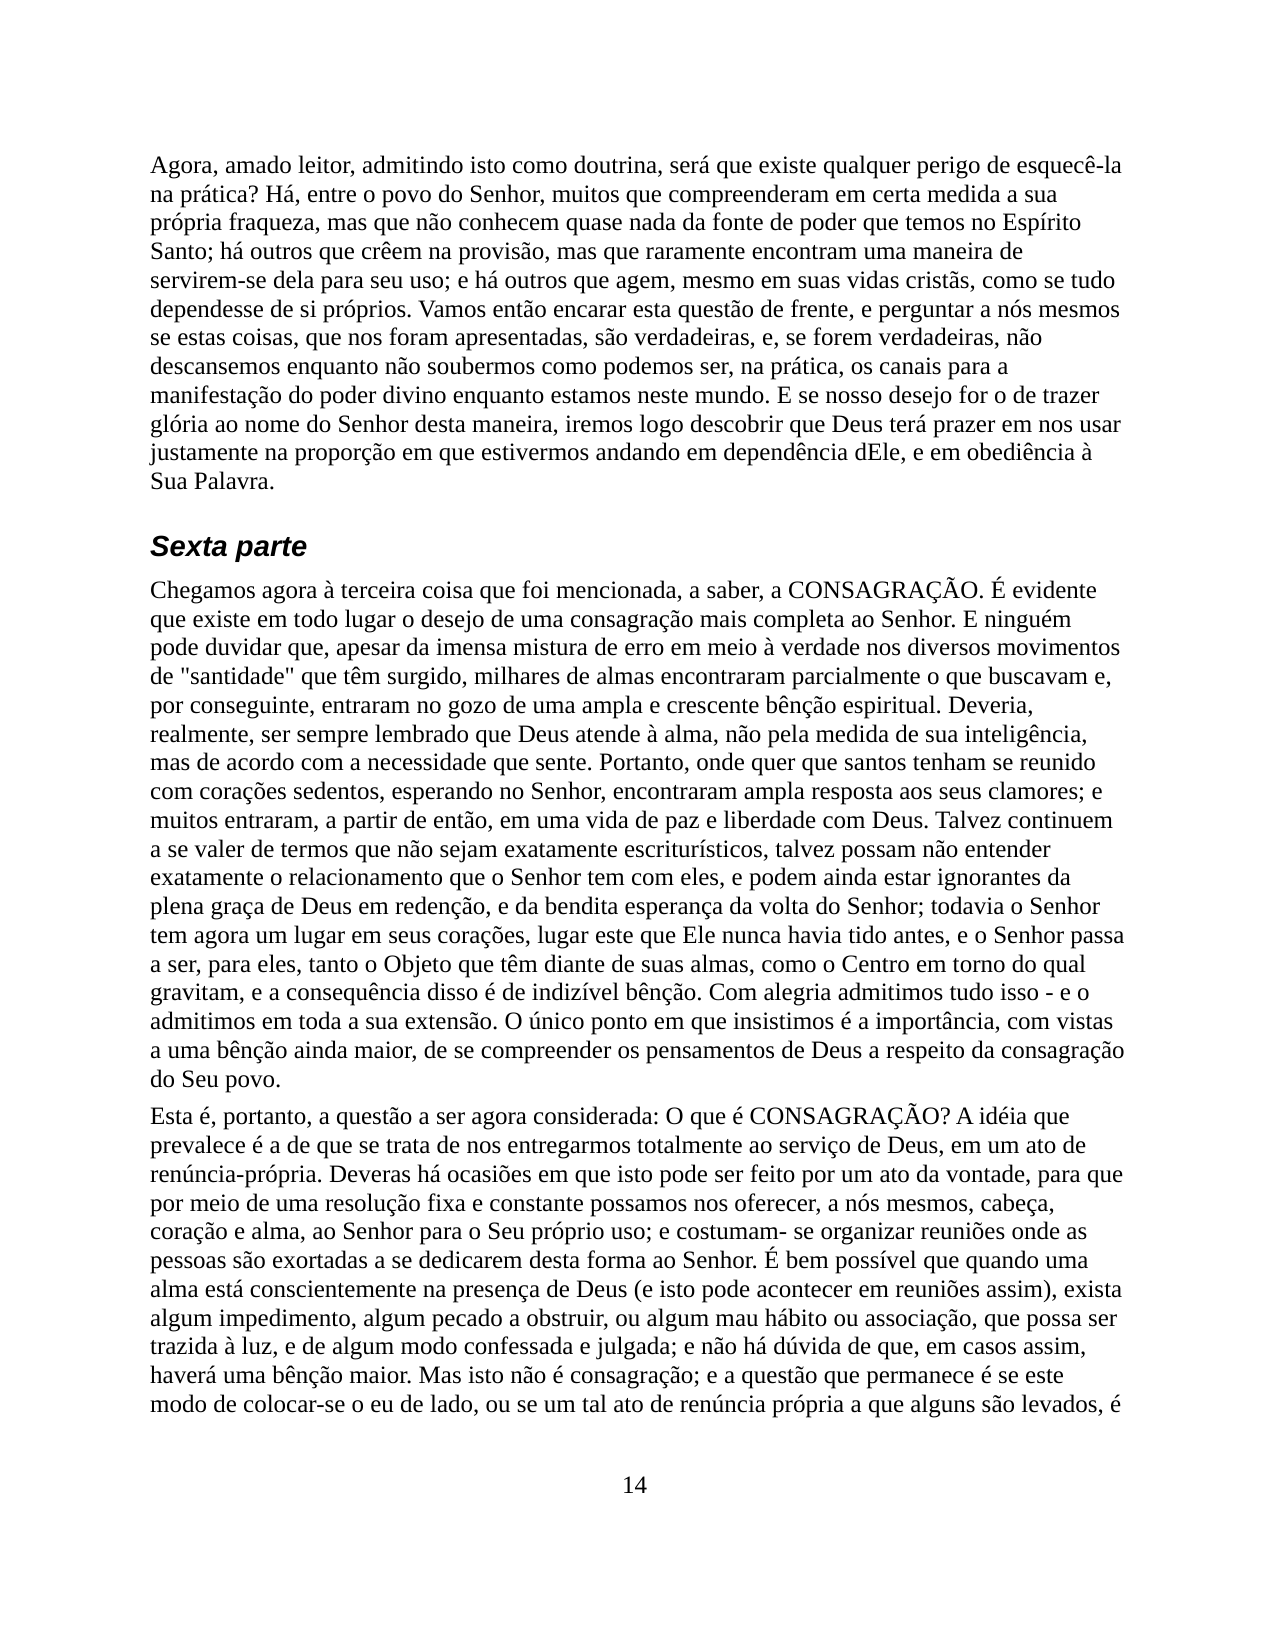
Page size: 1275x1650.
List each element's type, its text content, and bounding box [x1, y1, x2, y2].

text Chegamos agora à terceira coisa que foi mencionada, a saber, a CONSAGRAÇÃO. É evidente que existe em todo lugar o desejo de uma consagração mais completa ao Senhor. E ninguém pode duvidar que, apesar da imensa mistura de erro em meio à verdade nos diversos movimentos de "santidade" que têm surgido, milhares de almas encontraram parcialmente o que buscavam e, por conseguinte, entraram no gozo de uma ampla e crescente bênção espiritual. Deveria, realmente, ser sempre lembrado que Deus atende à alma, não pela medida de sua inteligência, mas de acordo com a necessidade que sente. Portanto, onde quer que santos tenham se reunido com corações sedentos, esperando no Senhor, encontraram ampla resposta aos seus clamores; e muitos entraram, a partir de então, em uma vida de paz e liberdade com Deus. Talvez continuem a se valer de termos que não sejam exatamente escriturísticos, talvez possam não entender exatamente o relacionamento que o Senhor tem com eles, e podem ainda estar ignorantes da plena graça de Deus em redenção, e da bendita esperança da volta do Senhor; todavia o Senhor tem agora um lugar em seus corações, lugar este que Ele nunca havia tido antes, e o Senhor passa a ser, para eles, tanto o Objeto que têm diante de suas almas, como o Centro em torno do qual gravitam, e a consequência disso é de indizível bênção. Com alegria admitimos tudo isso - e o admitimos em toda a sua extensão. O único ponto em que insistimos é a importância, com vistas a uma bênção ainda maior, de se compreender os pensamentos de Deus a respeito da consagração do Seu povo. [150, 575, 1125, 1092]
text Esta é, portanto, a questão a ser agora considerada: O que é CONSAGRAÇÃO? A idéia que prevalece é a de que se trata de nos entregarmos totalmente ao serviço de Deus, em um ato de renúncia-própria. Deveras há ocasiões em que isto pode ser feito por um ato da vontade, para que por meio de uma resolução fixa e constante possamos nos oferecer, a nós mesmos, cabeça, coração e alma, ao Senhor para o Seu próprio uso; e costumam- se organizar reuniões onde as pessoas são exortadas a se dedicarem desta forma ao Senhor. É bem possível que quando uma alma está conscientemente na presença de Deus (e isto pode acontecer em reuniões assim), exista algum impedimento, algum pecado a obstruir, ou algum mau hábito ou associação, que possa ser trazida à luz, e de algum modo confessada e julgada; e não há dúvida de que, em casos assim, haverá uma bênção maior. Mas isto não é consagração; e a questão que permanece é se este modo de colocar-se o eu de lado, ou se um tal ato de renúncia própria a que alguns são levados, é [150, 1101, 1125, 1418]
text Agora, amado leitor, admitindo isto como doutrina, será que existe qualquer perigo de esquecê-la na prática? Há, entre o povo do Senhor, muitos que compreenderam em certa medida a sua própria fraqueza, mas que não conhecem quase nada da fonte de poder que temos no Espírito Santo; há outros que crêem na provisão, mas que raramente encontram uma maneira de servirem-se dela para seu uso; e há outros que agem, mesmo em suas vidas cristãs, como se tudo dependesse de si próprios. Vamos então encarar esta questão de frente, e perguntar a nós mesmos se estas coisas, que nos foram apresentadas, são verdadeiras, e, se forem verdadeiras, não descansemos enquanto não soubermos como podemos ser, na prática, os canais para a manifestação do poder divino enquanto estamos neste mundo. E se nosso desejo for o de trazer glória ao nome do Senhor desta maneira, iremos logo descobrir que Deus terá prazer em nos usar justamente na proporção em que estivermos andando em dependência dEle, e em obediência à Sua Palavra. [150, 150, 1125, 495]
subtitle Sexta parte [150, 529, 1125, 562]
